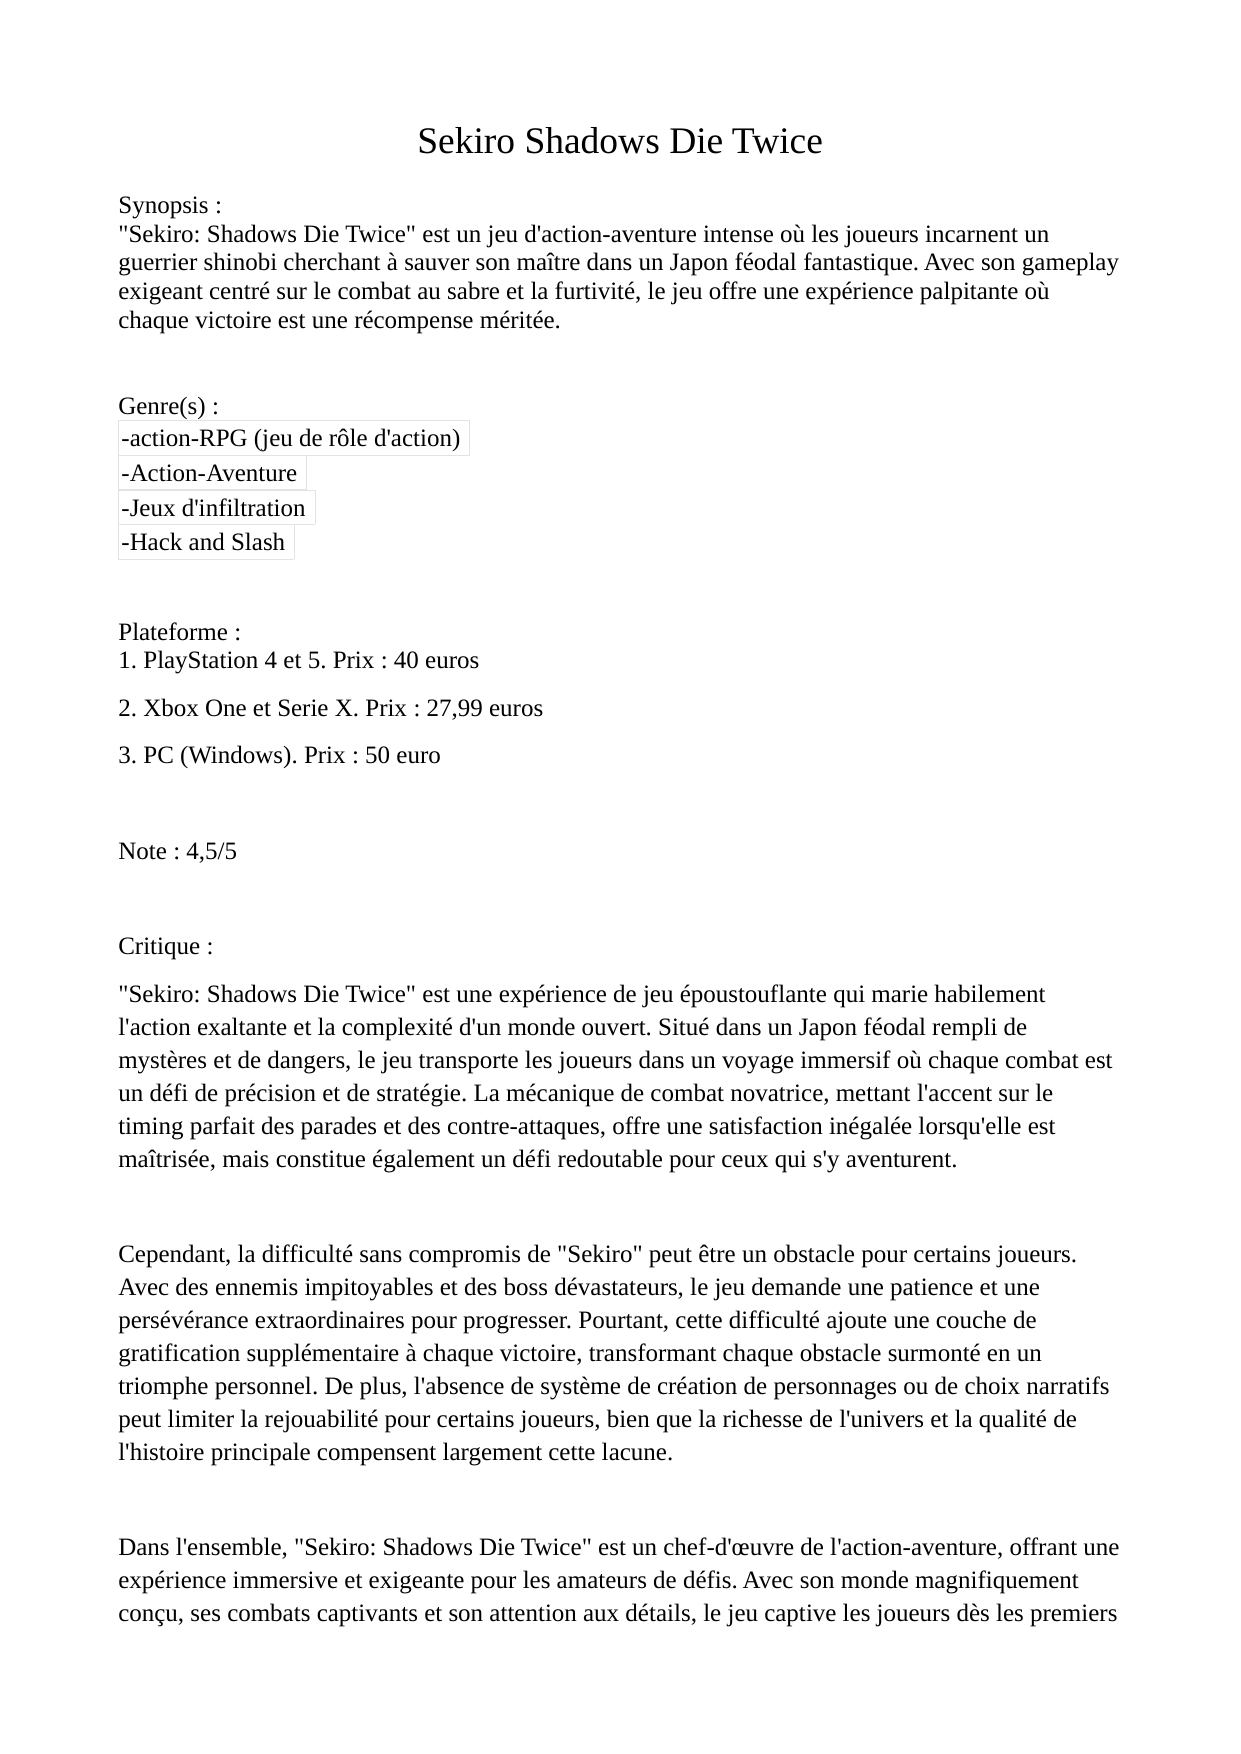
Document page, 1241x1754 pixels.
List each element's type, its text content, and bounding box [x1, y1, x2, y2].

text Critique : [118, 931, 1122, 960]
text 3. PC (Windows). Prix : 50 euro [118, 741, 1122, 769]
text -Action-Aventure [119, 456, 306, 489]
text -Jeux d'infiltration [119, 491, 315, 524]
text Cependant, la difficulté sans compromis de "Sekiro" peut être un obstacle pour certains joueurs. Avec des ennemis impitoyables et des boss dévastateurs, le jeu demande une patience et une persévérance extraordinaires pour progresser. Pourtant, cette difficulté ajoute une couche de gratification supplémentaire à chaque victoire, transformant chaque obstacle surmonté en un triomphe personnel. De plus, l'absence de système de création de personnages ou de choix narratifs peut limiter la rejouabilité pour certains joueurs, bien que la richesse de l'univers et la qualité de l'histoire principale compensent largement cette lacune. [118, 1239, 1122, 1466]
text -action-RPG (jeu de rôle d'action) [119, 421, 469, 455]
text Genre(s) : [118, 391, 1122, 420]
text -Hack and Slash [119, 525, 294, 559]
text [470, 420, 1122, 455]
text Sekiro Shadows Die Twice [118, 118, 1122, 161]
text Plateforme : [118, 617, 1122, 645]
text 2. Xbox One et Serie X. Prix : 27,99 euros [118, 693, 1122, 722]
text Synopsis : [118, 190, 1122, 219]
text [307, 455, 1122, 489]
text Note : 4,5/5 [118, 836, 1122, 864]
text [295, 524, 1122, 559]
text "Sekiro: Shadows Die Twice" est un jeu d'action-aventure intense où les joueurs incarnent un guerrier shinobi cherchant à sauver son maître dans un Japon féodal fantastique. Avec son gameplay exigeant centré sur le combat au sabre et la furtivité, le jeu offre une expérience palpitante où chaque victoire est une récompense méritée. [118, 219, 1122, 334]
text 1. PlayStation 4 et 5. Prix : 40 euros [118, 645, 1122, 674]
text "Sekiro: Shadows Die Twice" est une expérience de jeu époustouflante qui marie habilement l'action exaltante et la complexité d'un monde ouvert. Situé dans un Japon féodal rempli de mystères et de dangers, le jeu transporte les joueurs dans un voyage immersif où chaque combat est un défi de précision et de stratégie. La mécanique de combat novatrice, mettant l'accent sur le timing parfait des parades et des contre-attaques, offre une satisfaction inégalée lorsqu'elle est maîtrisée, mais constitue également un défi redoutable pour ceux qui s'y aventurent. [118, 979, 1122, 1172]
text Dans l'ensemble, "Sekiro: Shadows Die Twice" est un chef-d'œuvre de l'action-aventure, offrant une expérience immersive et exigeante pour les amateurs de défis. Avec son monde magnifiquement conçu, ses combats captivants et son attention aux détails, le jeu captive les joueurs dès les premiers [118, 1532, 1122, 1627]
text [316, 489, 1122, 524]
